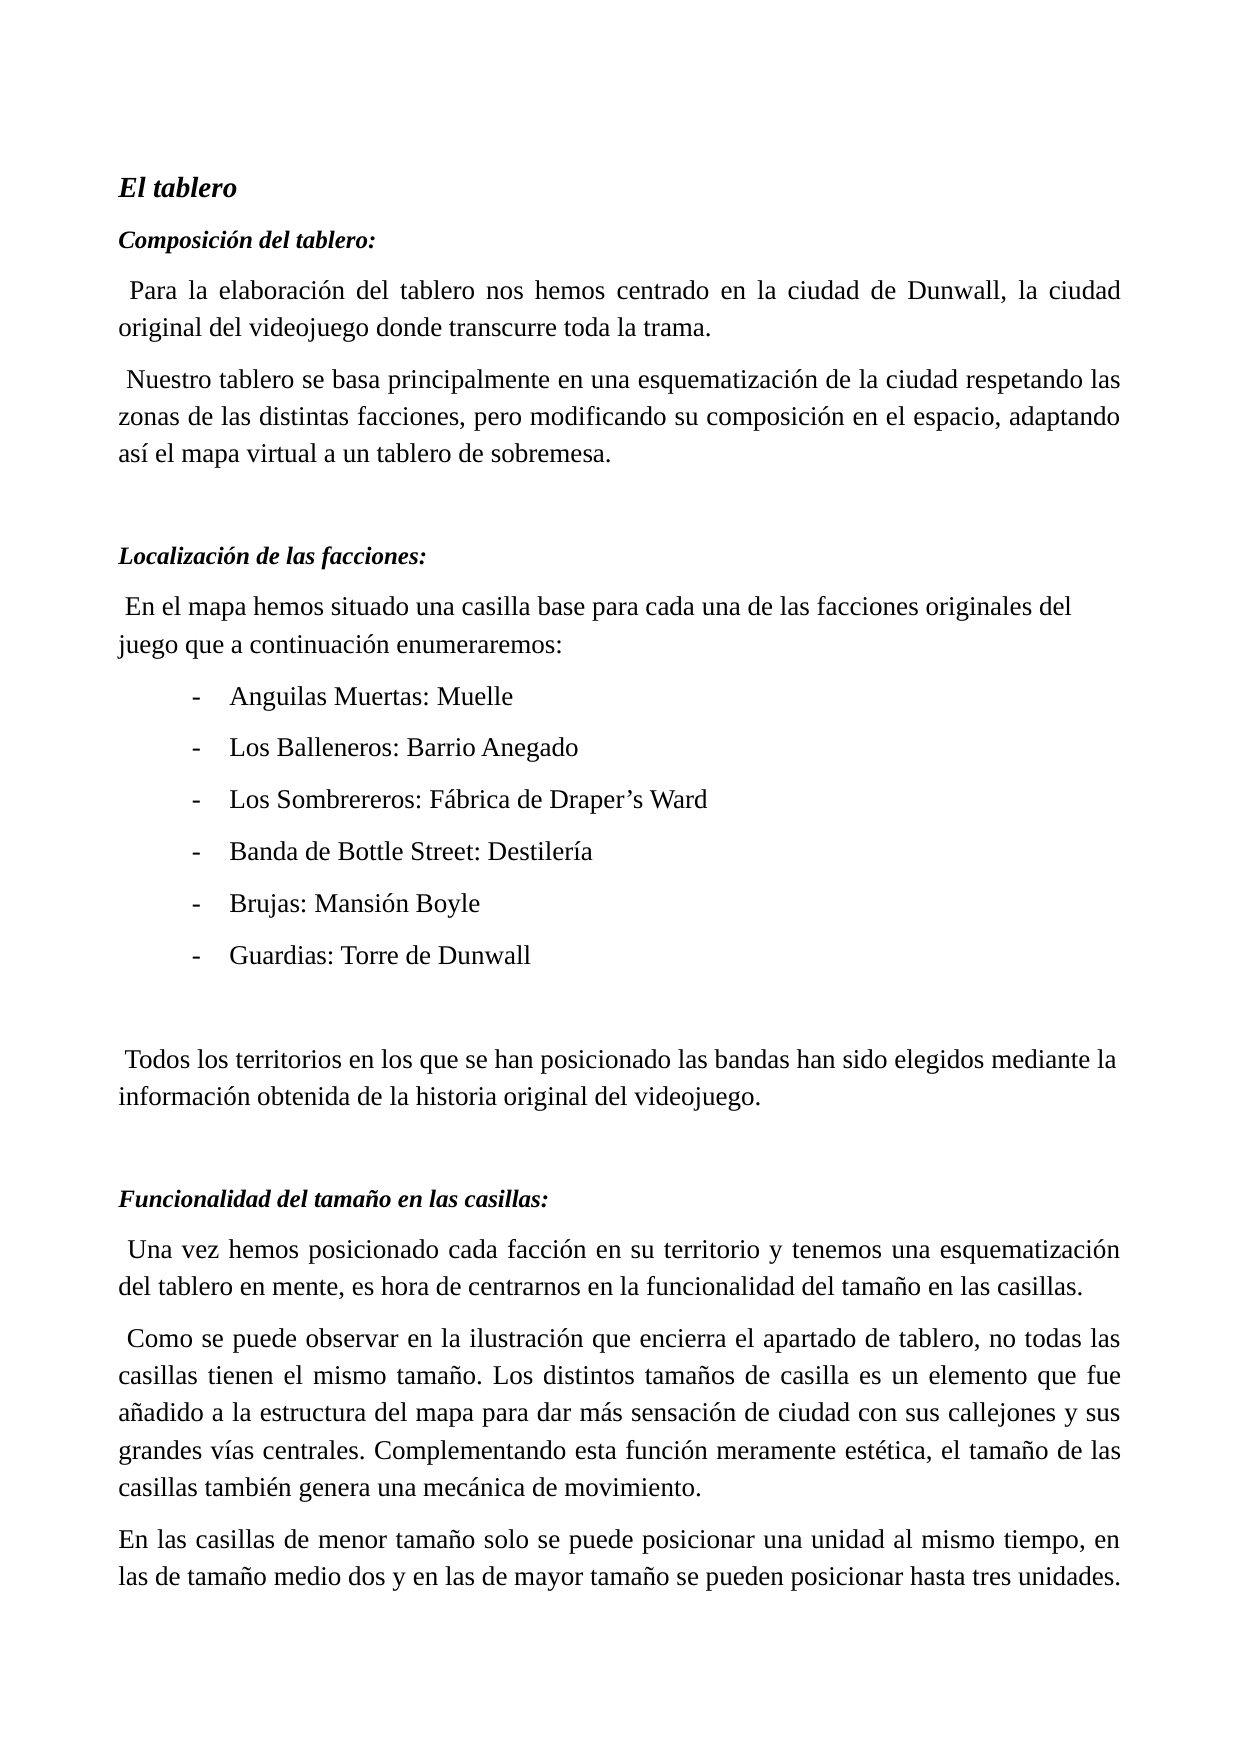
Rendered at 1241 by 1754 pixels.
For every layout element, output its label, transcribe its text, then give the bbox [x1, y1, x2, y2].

list Brujas: Mansión Boyle [192, 887, 1122, 918]
list Los Sombrereros: Fábrica de Draper’s Ward [192, 783, 1122, 814]
text Funcionalidad del tamaño en las casillas: [118, 1184, 1122, 1212]
list Los Balleneros: Barrio Anegado [192, 731, 1122, 763]
text Nuestro tablero se basa principalmente en una esquematización de la ciudad respetando las zonas de las distintas facciones, pero modificando su composición en el espacio, adaptando así el mapa virtual a un tablero de sobremesa. [118, 363, 1122, 469]
text Composición del tablero: [118, 225, 1122, 253]
text Localización de las facciones: [118, 541, 1122, 570]
list Banda de Bottle Street: Destilería [192, 835, 1122, 866]
list Guardias: Torre de Dunwall [192, 939, 1122, 970]
text Una vez hemos posicionado cada facción en su territorio y tenemos una esquematización del tablero en mente, es hora de centrarnos en la funcionalidad del tamaño en las casillas. [118, 1233, 1122, 1301]
list Anguilas Muertas: Muelle [192, 679, 1122, 711]
text Todos los territorios en los que se han posicionado las bandas han sido elegidos mediante la información obtenida de la historia original del videojuego. [118, 1043, 1122, 1111]
text Como se puede observar en la ilustración que encierra el apartado de tablero, no todas las casillas tienen el mismo tamaño. Los distintos tamaños de casilla es un elemento que fue añadido a la estructura del mapa para dar más sensación de ciudad con sus callejones y sus grandes vías centrales. Complementando esta función meramente estética, el tamaño de las casillas también genera una mecánica de movimiento. [118, 1322, 1122, 1502]
text Para la elaboración del tablero nos hemos centrado en la ciudad de Dunwall, la ciudad original del videojuego donde transcurre toda la trama. [118, 274, 1122, 342]
text En las casillas de menor tamaño solo se puede posicionar una unidad al mismo tiempo, en las de tamaño medio dos y en las de mayor tamaño se pueden posicionar hasta tres unidades. [118, 1523, 1122, 1591]
text En el mapa hemos situado una casilla base para cada una de las facciones originales del juego que a continuación enumeraremos: [118, 590, 1122, 659]
text El tablero [118, 170, 1122, 203]
